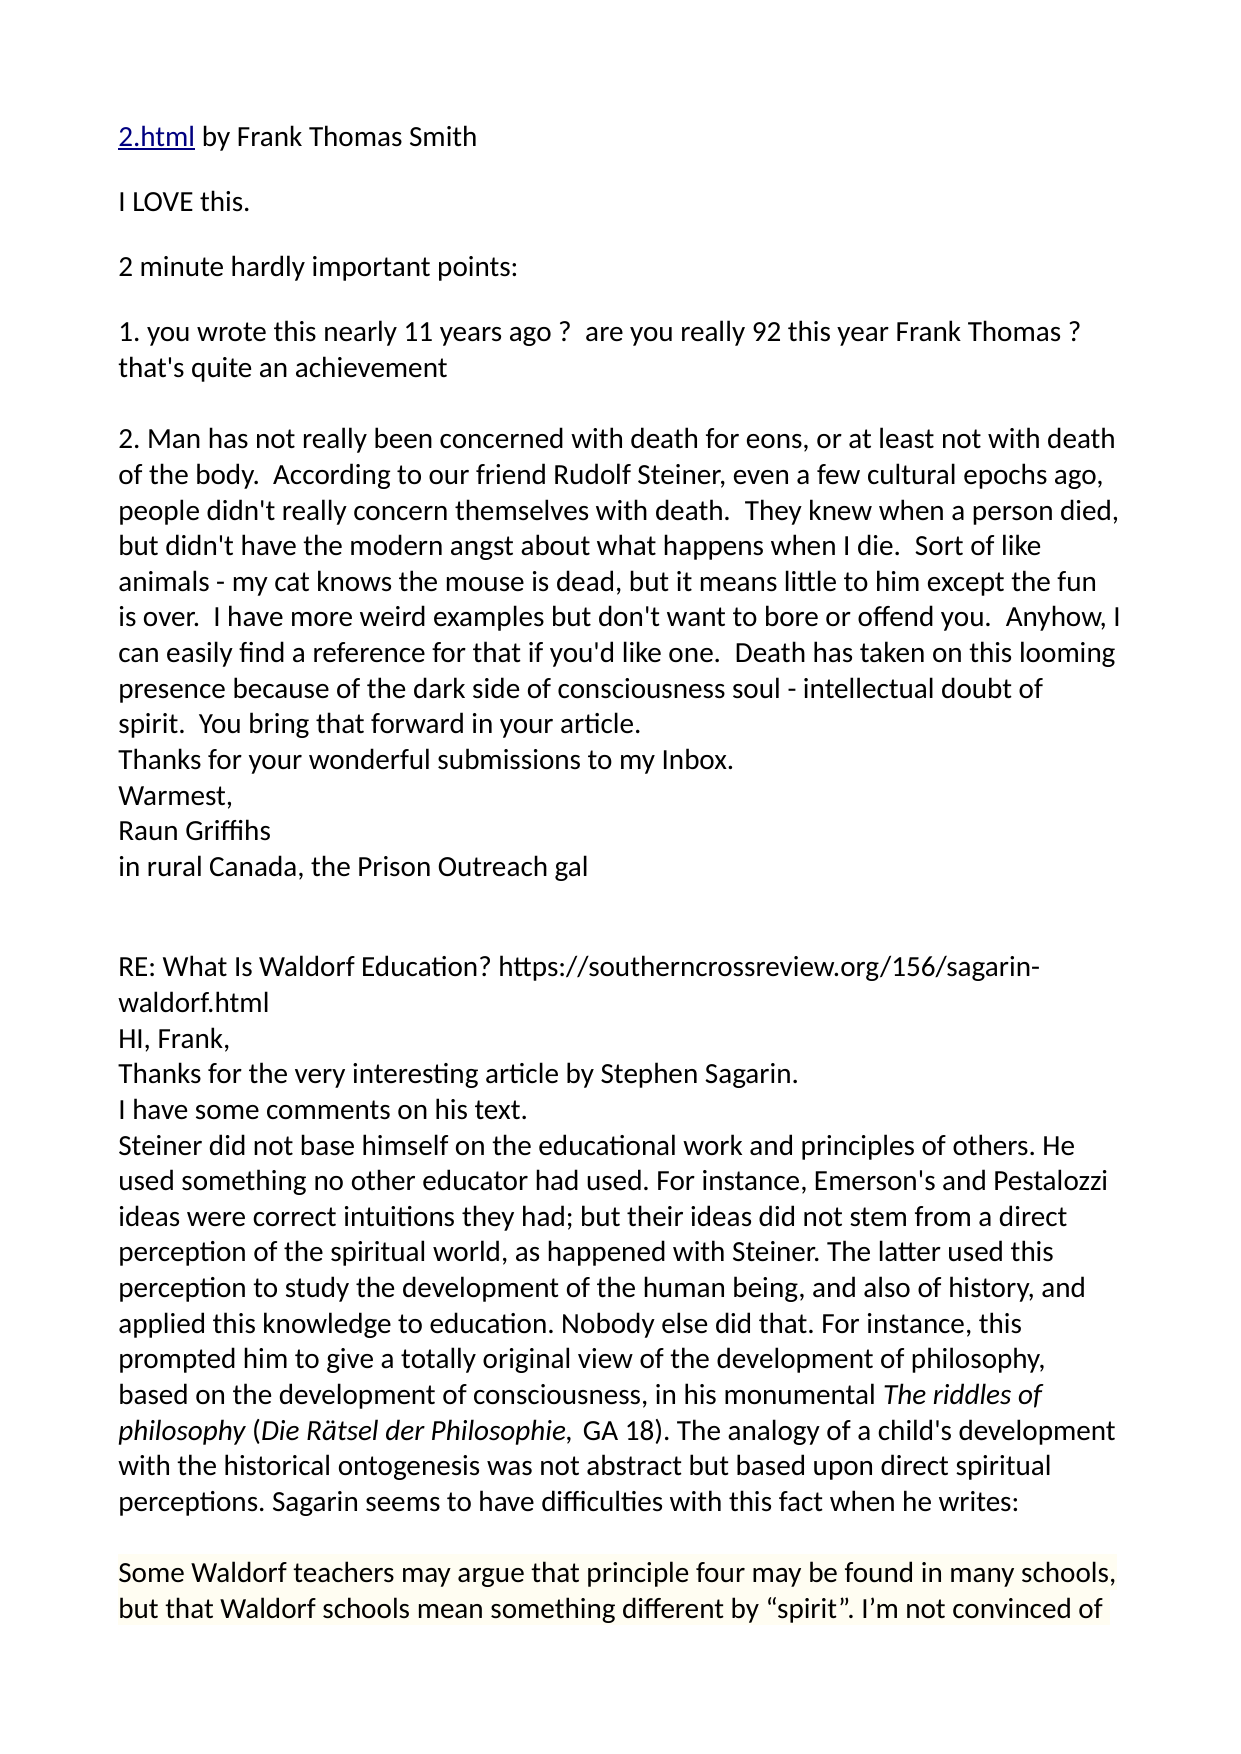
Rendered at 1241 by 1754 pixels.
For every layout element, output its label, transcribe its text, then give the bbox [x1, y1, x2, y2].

text Steiner did not base himself on the educational work and principles of others. He used something no other educator had used. For instance, Emerson's and Pestalozzi ideas were correct intuitions they had; but their ideas did not stem from a direct perception of the spiritual world, as happened with Steiner. The latter used this perception to study the development of the human being, and also of history, and applied this knowledge to education. Nobody else did that. For instance, this prompted him to give a totally original view of the development of philosophy, based on the development of consciousness, in his monumental The riddles of philosophy (Die Rätsel der Philosophie, GA 18). The analogy of a child's development with the historical ontogenesis was not abstract but based upon direct spiritual perceptions. Sagarin seems to have difficulties with this fact when he writes: [118, 1127, 1122, 1518]
text Some Waldorf teachers may argue that principle four may be found in many schools, but that Waldorf schools mean something different by “spirit”. I’m not convinced of [118, 1554, 1122, 1625]
text 2. Man has not really been concerned with death for eons, or at least not with death of the body. According to our friend Rudolf Steiner, even a few cultural epochs ago, people didn't really concern themselves with death. They knew when a person died, but didn't have the modern angst about what happens when I die. Sort of like animals - my cat knows the mouse is dead, but it means little to him except the fun is over. I have more weird examples but don't want to bore or offend you. Anyhow, I can easily find a reference for that if you'd like one. Death has taken on this looming presence because of the dark side of consciousness soul - intellectual doubt of spirit. You bring that forward in your article. [118, 420, 1122, 741]
text RE: What Is Waldorf Education? https://southerncrossreview.org/156/sagarin-waldorf.html [118, 948, 1122, 1020]
text Warmest, [118, 777, 1122, 812]
text 1. you wrote this nearly 11 years ago ? are you really 92 this year Frank Thomas ? that's quite an achievement [118, 313, 1122, 385]
text in rural Canada, the Prison Outreach gal [118, 848, 1122, 883]
text Thanks for the very interesting article by Stephen Sagarin. [118, 1055, 1122, 1091]
text HI, Frank, [118, 1020, 1122, 1055]
text Thanks for your wonderful submissions to my Inbox. [118, 741, 1122, 777]
text 2.html by Frank Thomas Smith [118, 118, 1122, 154]
text I LOVE this. [118, 183, 1122, 219]
text I have some comments on his text. [118, 1091, 1122, 1127]
text 2 minute hardly important points: [118, 248, 1122, 284]
text Raun Griffihs [118, 812, 1122, 848]
